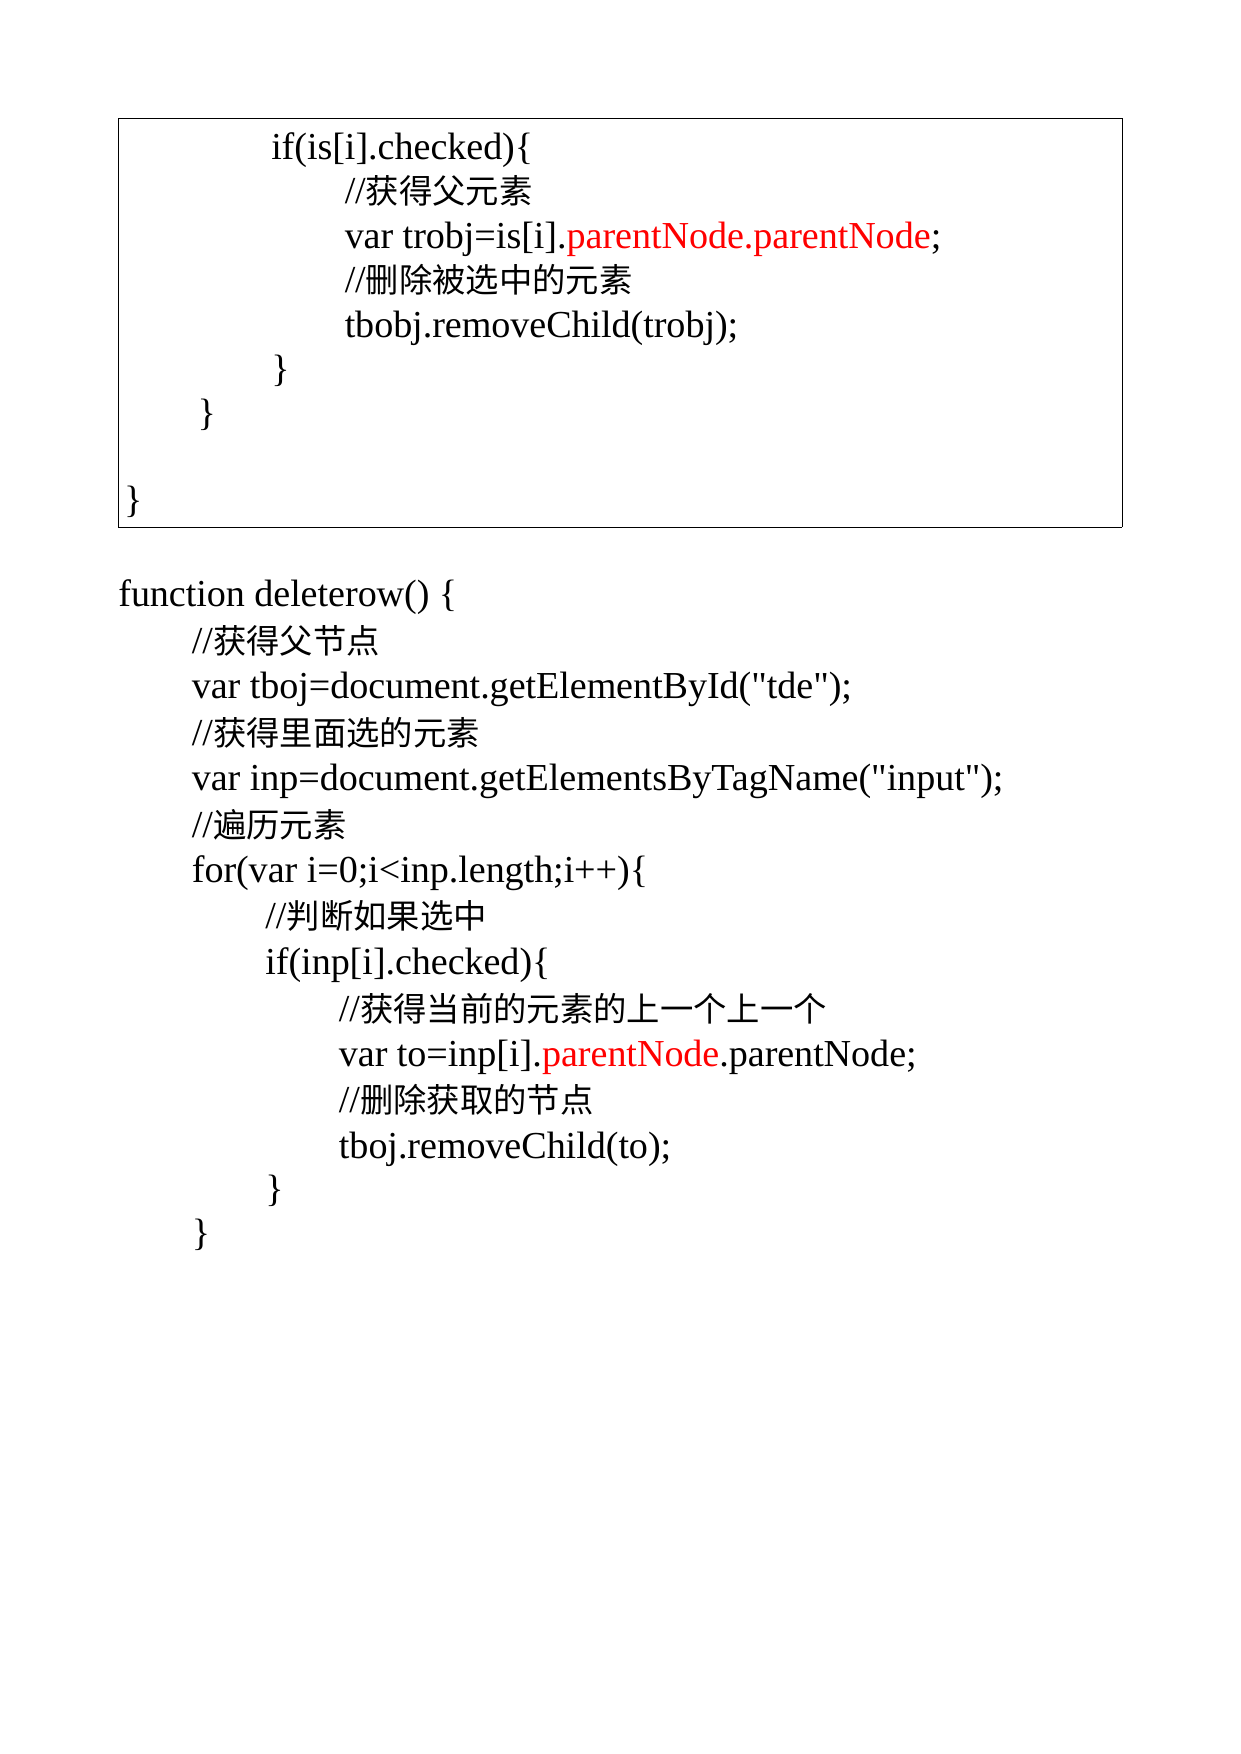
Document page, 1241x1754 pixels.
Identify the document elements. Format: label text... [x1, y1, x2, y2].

text var tboj=document.getElementById("tde"); [118, 663, 1122, 706]
text var to=inp[i].parentNode.parentNode; [118, 1031, 1122, 1074]
text //获得里面选的元素 [118, 706, 1122, 754]
text //遍历元素 [118, 798, 1122, 847]
text } [118, 1210, 1122, 1254]
text //获得当前的元素的上一个上一个 [118, 982, 1122, 1031]
text if(inp[i].checked){ [118, 938, 1122, 982]
table_header if(is[i].checked){ //获得父元素 var trobj=is[i].parentNode.parentNode; //删除被选中的元素 tbobj.removeChild(trobj); } } } [119, 119, 1122, 527]
text } [118, 1166, 1122, 1210]
text //删除获取的节点 [118, 1074, 1122, 1122]
text //判断如果选中 [118, 890, 1122, 938]
text //获得父节点 [118, 614, 1122, 663]
text function deleterow() { [118, 571, 1122, 614]
text var inp=document.getElementsByTagName("input"); [118, 754, 1122, 798]
text tboj.removeChild(to); [118, 1122, 1122, 1166]
text for(var i=0;i<inp.length;i++){ [118, 847, 1122, 890]
